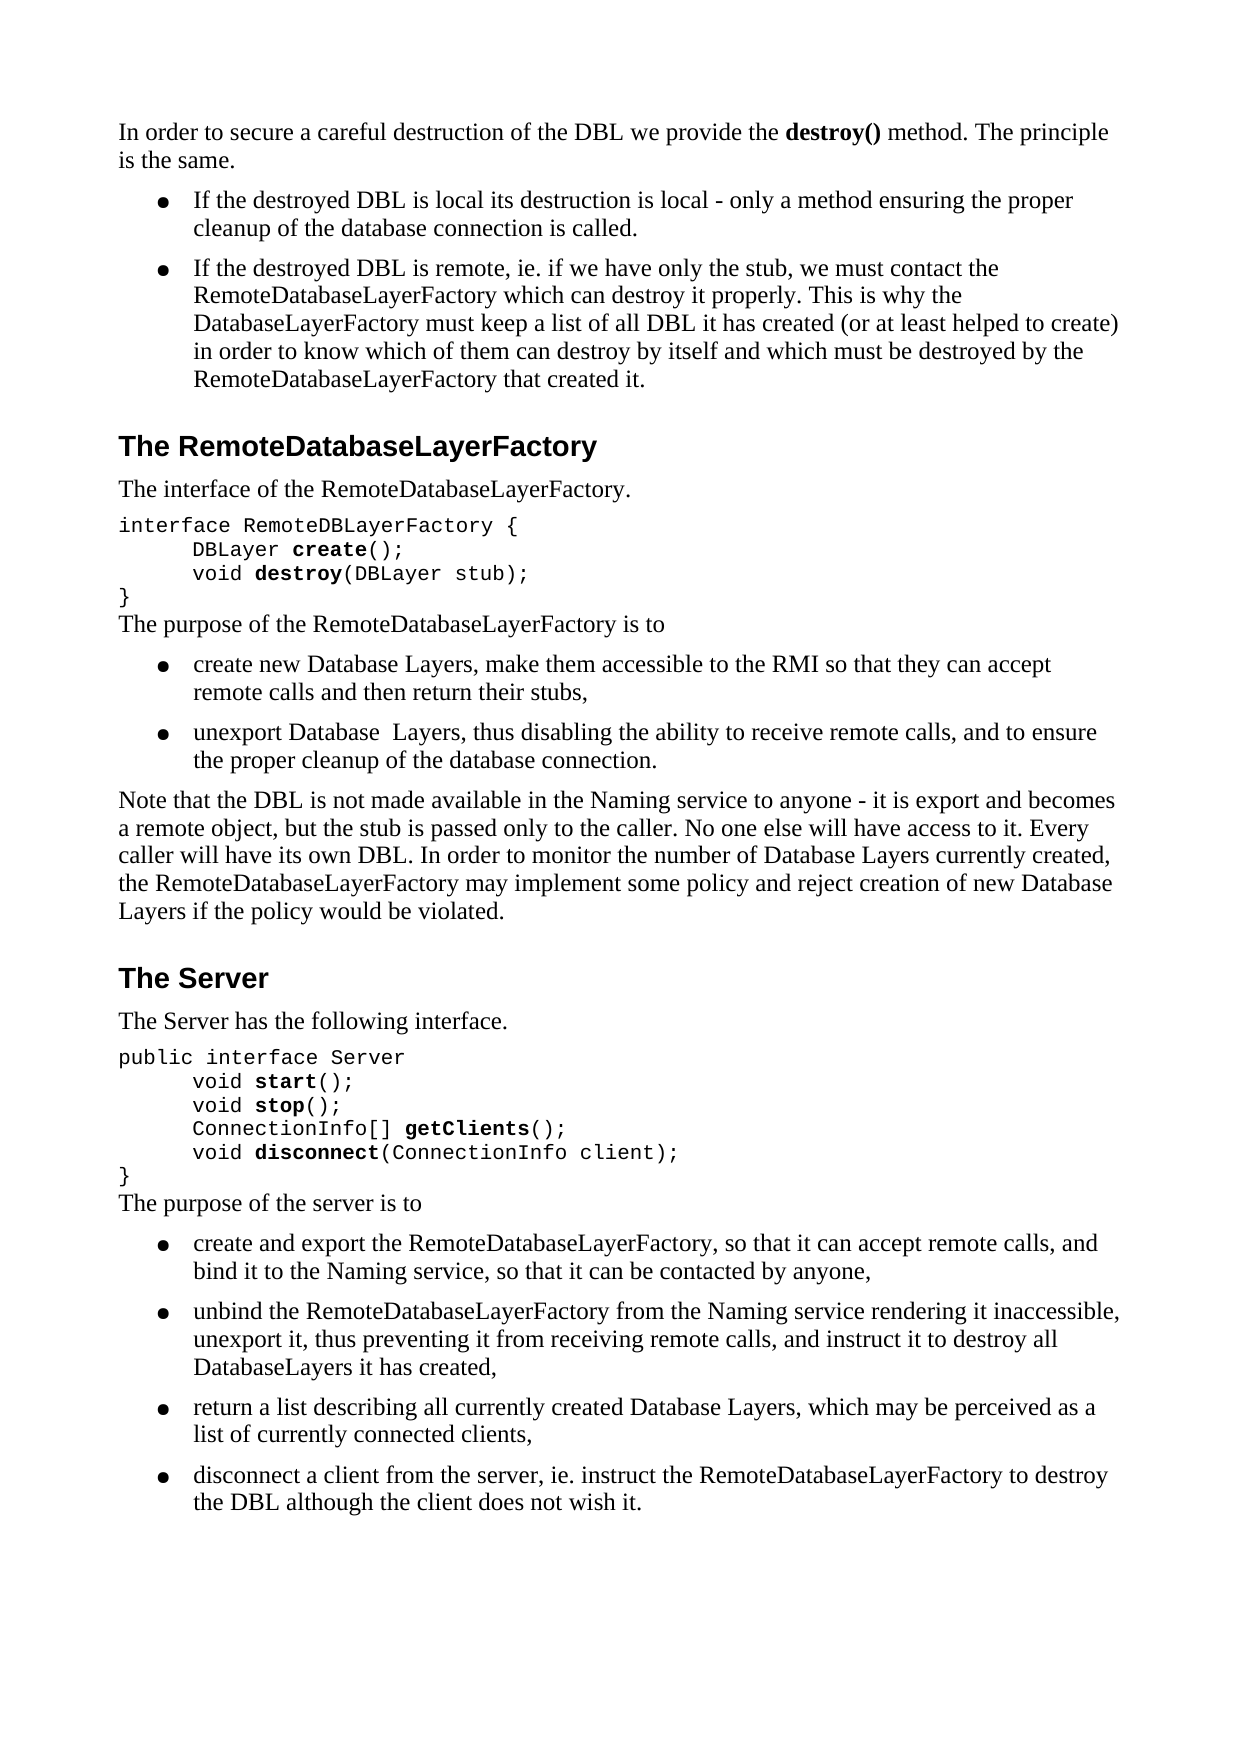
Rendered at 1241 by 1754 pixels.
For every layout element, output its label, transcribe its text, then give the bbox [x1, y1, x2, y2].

text void disconnect(ConnectionInfo client); [192, 1142, 1122, 1166]
text The purpose of the server is to [118, 1189, 1122, 1217]
text void stop(); [192, 1094, 1122, 1118]
list If the destroyed DBL is remote, ie. if we have only the stub, we must contact the RemoteDatabaseLayerFactory which can destroy it properly. This is why the DatabaseLayerFactory must keep a list of all DBL it has created (or at least helped to create) in order to know which of them can destroy by itself and which must be destroyed by the RemoteDatabaseLayerFactory that created it. [156, 254, 1122, 392]
text interface RemoteDBLayerFactory { [118, 515, 1122, 539]
text In order to secure a careful destruction of the DBL we provide the destroy() method. The principle is the same. [118, 118, 1122, 173]
list unbind the RemoteDatabaseLayerFactory from the Naming service rendering it inaccessible, unexport it, thus preventing it from receiving remote calls, and instruct it to destroy all DatabaseLayers it has created, [156, 1297, 1122, 1380]
text public interface Server [118, 1047, 1122, 1071]
text } [118, 1166, 1122, 1189]
text void start(); [192, 1071, 1122, 1094]
text Note that the DBL is not made available in the Naming service to anyone - it is export and becomes a remote object, but the stub is passed only to the caller. No one else will have access to it. Every caller will have its own DBL. In order to monitor the number of Database Layers currently created, the RemoteDatabaseLayerFactory may implement some policy and reject creation of new Database Layers if the policy would be violated. [118, 786, 1122, 924]
text void destroy(DBLayer stub); [192, 563, 1122, 586]
text DBLayer create(); [192, 539, 1122, 563]
list create and export the RemoteDatabaseLayerFactory, so that it can accept remote calls, and bind it to the Naming service, so that it can be contacted by anyone, [156, 1229, 1122, 1285]
subtitle The Server [118, 962, 1122, 994]
text The Server has the following interface. [118, 1007, 1122, 1035]
text The purpose of the RemoteDatabaseLayerFactory is to [118, 610, 1122, 638]
list disconnect a client from the server, ie. instruct the RemoteDatabaseLayerFactory to destroy the DBL although the client does not wish it. [156, 1461, 1122, 1516]
text The interface of the RemoteDatabaseLayerFactory. [118, 475, 1122, 503]
subtitle The RemoteDatabaseLayerFactory [118, 430, 1122, 463]
list unexport Database Layers, thus disabling the ability to receive remote calls, and to ensure the proper cleanup of the database connection. [156, 718, 1122, 773]
text } [118, 586, 1122, 610]
list create new Database Layers, make them accessible to the RMI so that they can accept remote calls and then return their stubs, [156, 650, 1122, 706]
list If the destroyed DBL is local its destruction is local - only a method ensuring the proper cleanup of the database connection is called. [156, 186, 1122, 241]
list return a list describing all currently created Database Layers, which may be perceived as a list of currently connected clients, [156, 1393, 1122, 1448]
text ConnectionInfo[] getClients(); [192, 1118, 1122, 1142]
